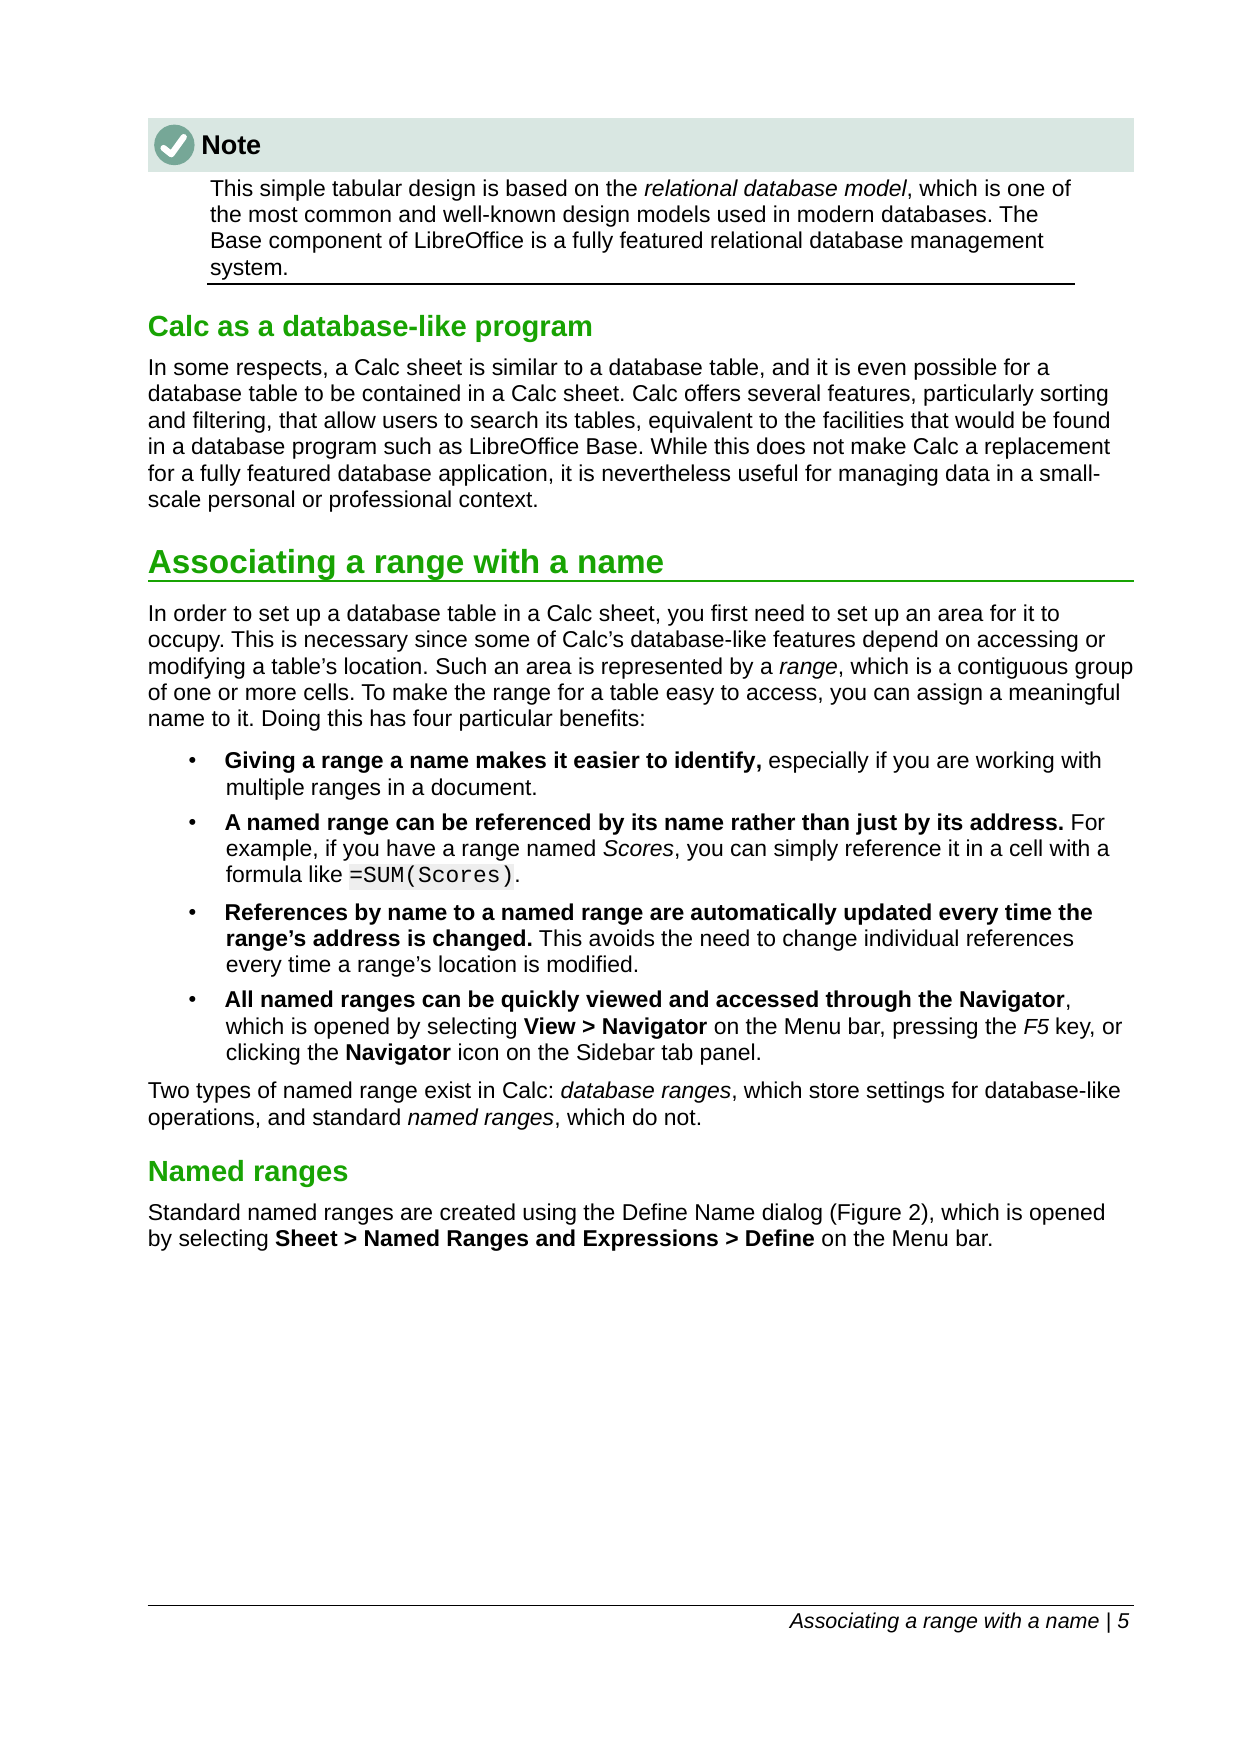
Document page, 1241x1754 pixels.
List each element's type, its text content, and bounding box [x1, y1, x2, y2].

list A named range can be referenced by its name rather than just by its address. For example, if you have a range named Scores, you can simply reference it in a cell with a formula like =SUM(Scores). [185, 806, 1134, 890]
list References by name to a named range are automatically updated every time the range’s address is changed. This avoids the need to change individual references every time a range’s location is modified. [185, 896, 1134, 978]
text Two types of named range exist in Calc: database ranges, which store settings for database-like operations, and standard named ranges, which do not. [148, 1077, 1134, 1130]
subtitle Note [148, 118, 1134, 172]
list All named ranges can be quickly viewed and accessed through the Navigator, which is opened by selecting View > Navigator on the Menu bar, pressing the F5 key, or clicking the Navigator icon on the Sidebar tab panel. [185, 983, 1134, 1068]
text Standard named ranges are created using the Define Name dialog (Figure 2), which is opened by selecting Sheet > Named Ranges and Expressions > Define on the Menu bar. [148, 1199, 1134, 1252]
text This simple tabular design is based on the relational database model, which is one of the most common and well-known design models used in modern databases. The Base component of LibreOffice is a fully featured relational database management system. [207, 172, 1075, 283]
list Giving a range a name makes it easier to identify, especially if you are working with multiple ranges in a document. [185, 744, 1134, 800]
subtitle Named ranges [148, 1154, 1134, 1187]
text In order to set up a database table in a Calc sheet, you first need to set up an area for it to occupy. This is necessary since some of Calc’s database-like features depend on accessing or modifying a table’s location. Such an area is represented by a range, which is a contiguous group of one or more cells. To make the range for a table easy to access, you can assign a meaningful name to it. Doing this has four particular benefits: [148, 600, 1134, 732]
subtitle Associating a range with a name [148, 542, 1134, 580]
text In some respects, a Calc sheet is similar to a database table, and it is even possible for a database table to be contained in a Calc sheet. Calc offers several features, particularly sorting and filtering, that allow users to search its tables, equivalent to the facilities that would be found in a database program such as LibreOffice Base. While this does not make Calc a replacement for a fully featured database application, it is nevertheless useful for managing data in a small-scale personal or professional context. [148, 354, 1134, 512]
subtitle Calc as a database-like program [148, 309, 1134, 342]
